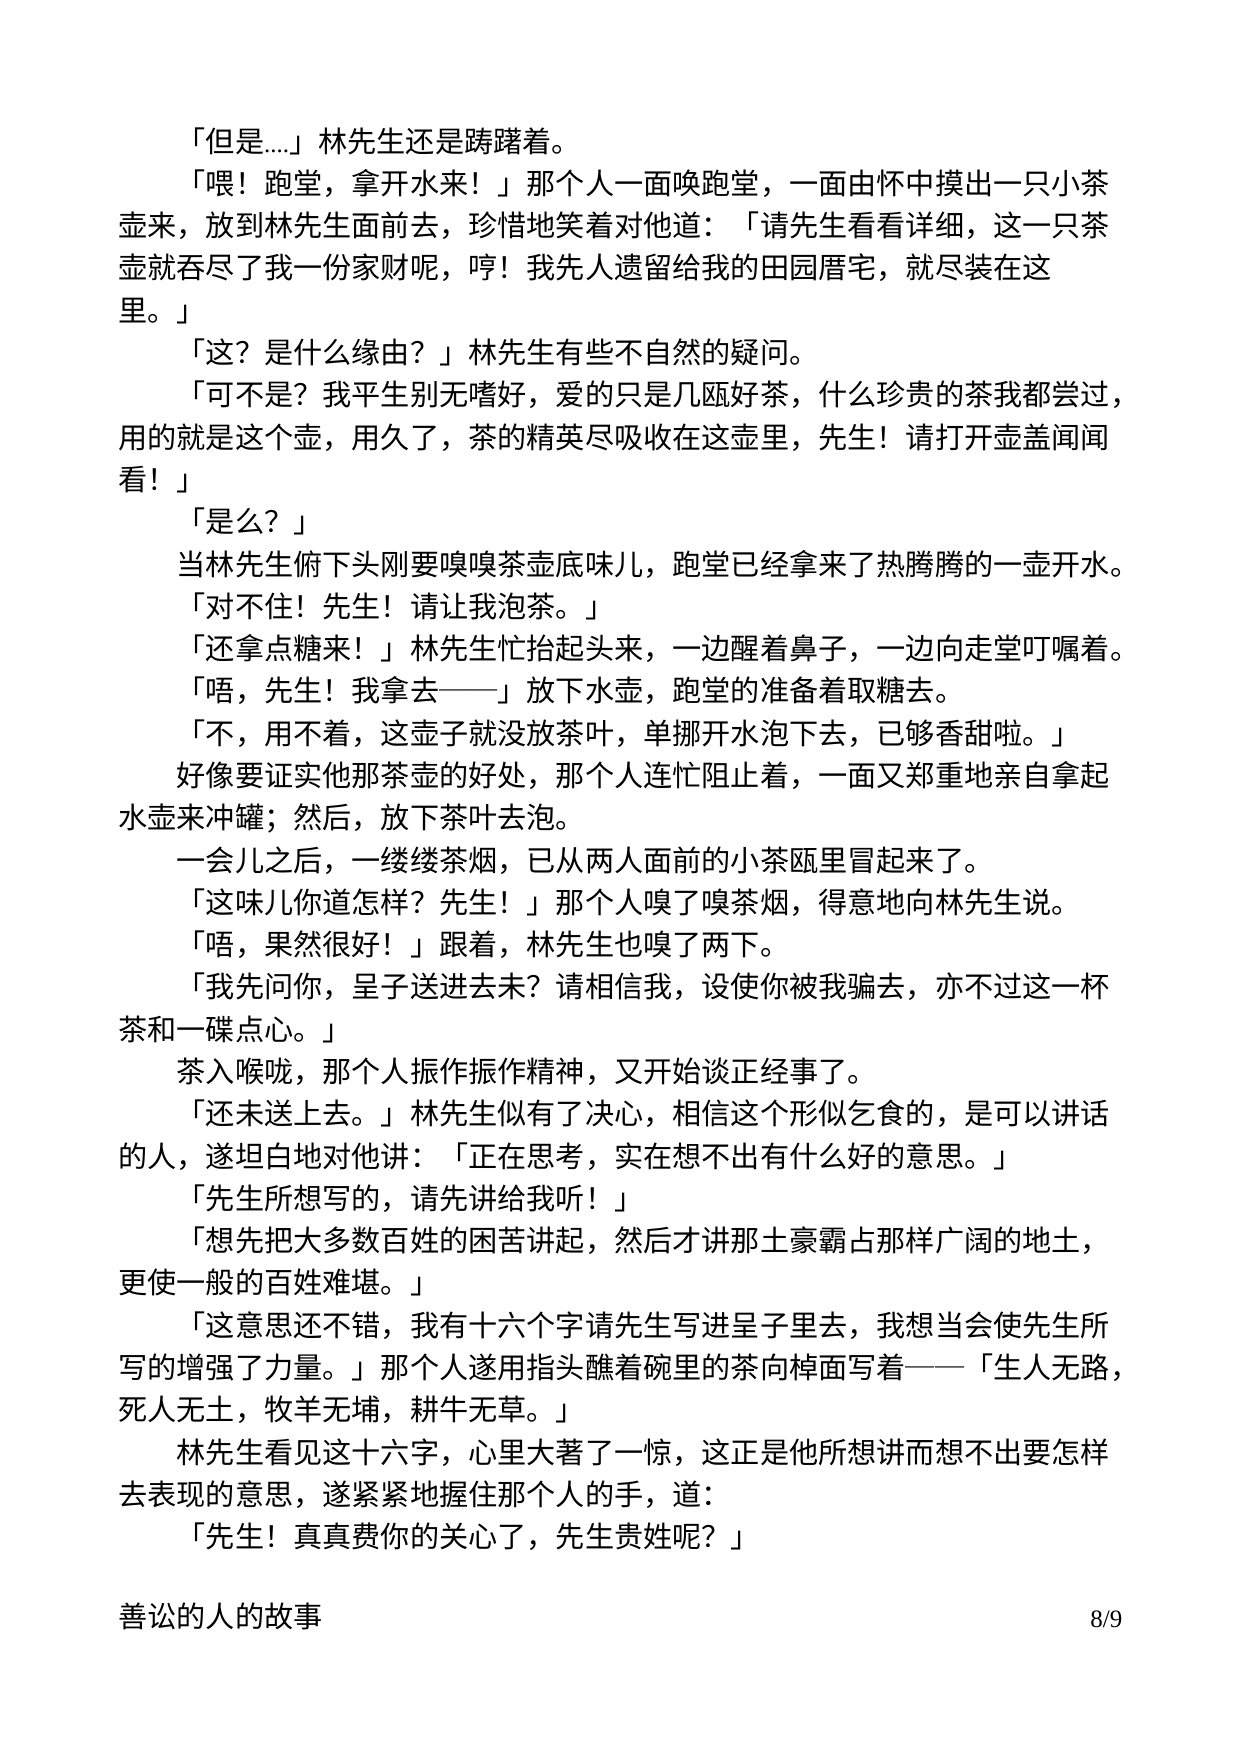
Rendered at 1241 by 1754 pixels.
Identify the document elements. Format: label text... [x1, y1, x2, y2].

text 一会儿之后，一缕缕茶烟，已从两人面前的小茶瓯里冒起来了。 [118, 837, 1122, 879]
text 「这？是什么缘由？」林先生有些不自然的疑问。 [118, 329, 1122, 372]
text 「先生所想写的，请先讲给我听！」 [118, 1175, 1122, 1218]
text 「想先把大多数百姓的困苦讲起，然后才讲那土豪霸占那样广阔的地土，更使一般的百姓难堪。」 [118, 1218, 1122, 1302]
text 「这味儿你道怎样？先生！」那个人嗅了嗅茶烟，得意地向林先生说。 [118, 879, 1122, 922]
text 「可不是？我平生别无嗜好，爱的只是几瓯好茶，什么珍贵的茶我都尝过，用的就是这个壶，用久了，茶的精英尽吸收在这壶里，先生！请打开壶盖闻闻看！」 [118, 372, 1122, 499]
text 「还未送上去。」林先生似有了决心，相信这个形似乞食的，是可以讲话的人，遂坦白地对他讲：「正在思考，实在想不出有什么好的意思。」 [118, 1091, 1122, 1175]
text 林先生看见这十六字，心里大著了一惊，这正是他所想讲而想不出要怎样去表现的意思，遂紧紧地握住那个人的手，道： [118, 1429, 1122, 1514]
text 当林先生俯下头刚要嗅嗅茶壶底味儿，跑堂已经拿来了热腾腾的一壶开水。 [118, 541, 1122, 583]
text 「但是....」林先生还是踌躇着。 [118, 118, 1122, 160]
text 「唔，先生！我拿去──」放下水壶，跑堂的准备着取糖去。 [118, 668, 1122, 710]
text 「还拿点糖来！」林先生忙抬起头来，一边醒着鼻子，一边向走堂叮嘱着。 [118, 626, 1122, 668]
text 「唔，果然很好！」跟着，林先生也嗅了两下。 [118, 922, 1122, 964]
text 茶入喉咙，那个人振作振作精神，又开始谈正经事了。 [118, 1048, 1122, 1091]
text 「喂！跑堂，拿开水来！」那个人一面唤跑堂，一面由怀中摸出一只小茶壶来，放到林先生面前去，珍惜地笑着对他道：「请先生看看详细，这一只茶壶就吞尽了我一份家财呢，哼！我先人遗留给我的田园厝宅，就尽装在这里。」 [118, 160, 1122, 329]
text 「不，用不着，这壶子就没放茶叶，单挪开水泡下去，已够香甜啦。」 [118, 710, 1122, 752]
text 「对不住！先生！请让我泡茶。」 [118, 583, 1122, 626]
text 「是么？」 [118, 499, 1122, 541]
text 「先生！真真费你的关心了，先生贵姓呢？」 [118, 1514, 1122, 1556]
text 好像要证实他那茶壶的好处，那个人连忙阻止着，一面又郑重地亲自拿起水壶来冲罐；然后，放下茶叶去泡。 [118, 752, 1122, 837]
text 「我先问你，呈子送进去未？请相信我，设使你被我骗去，亦不过这一杯茶和一碟点心。」 [118, 964, 1122, 1048]
text 「这意思还不错，我有十六个字请先生写进呈子里去，我想当会使先生所写的增强了力量。」那个人遂用指头醮着碗里的茶向棹面写着──「生人无路，死人无土，牧羊无埔，耕牛无草。」 [118, 1302, 1122, 1429]
